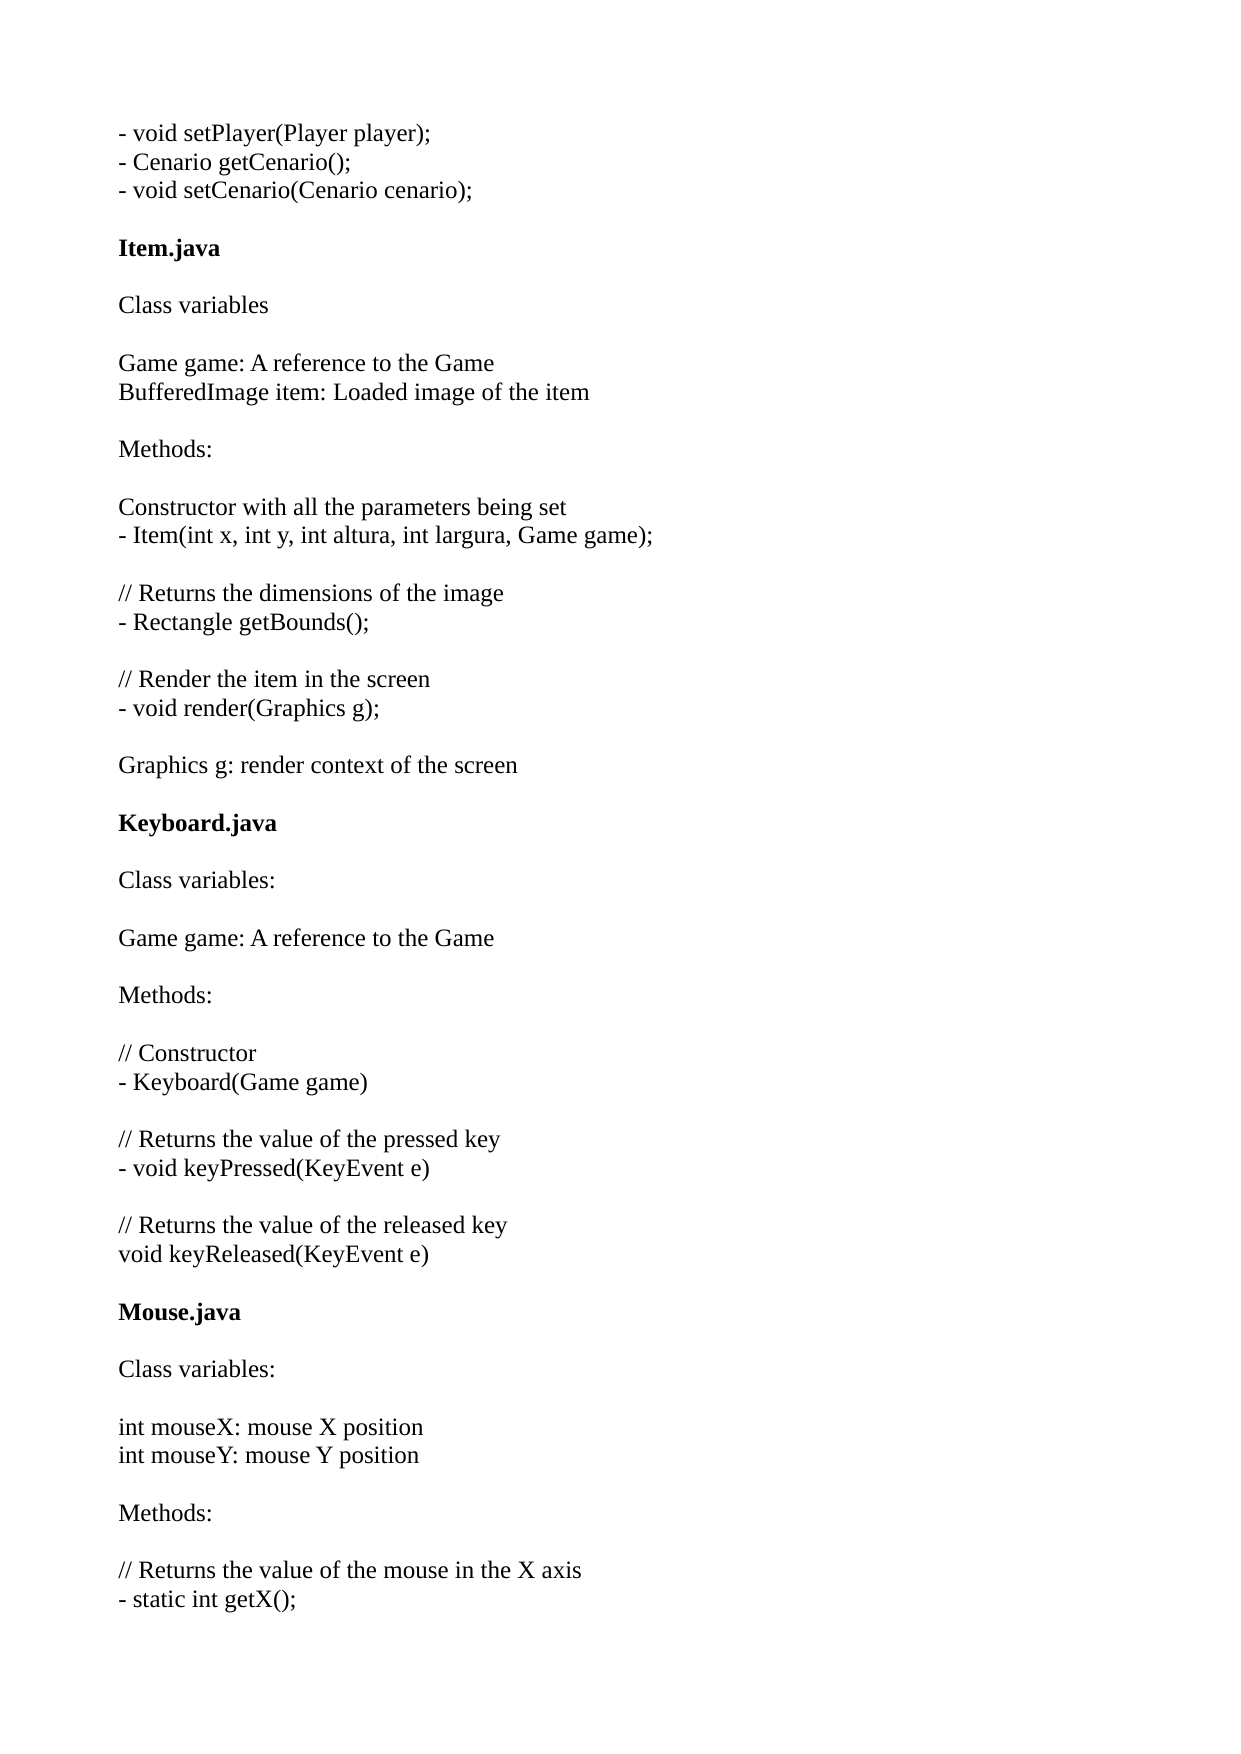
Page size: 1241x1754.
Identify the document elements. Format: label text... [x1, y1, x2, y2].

text // Returns the dimensions of the image [118, 578, 1122, 607]
text Item.java [118, 233, 1122, 262]
text - static int getX(); [118, 1584, 1122, 1613]
text - void setCenario(Cenario cenario); [118, 176, 1122, 204]
text Methods: [118, 1498, 1122, 1527]
text - void keyPressed(KeyEvent e) [118, 1153, 1122, 1182]
text - Cenario getCenario(); [118, 147, 1122, 176]
text - Keyboard(Game game) [118, 1067, 1122, 1096]
text Game game: A reference to the Game [118, 348, 1122, 377]
text Mouse.java [118, 1297, 1122, 1326]
text - Item(int x, int y, int altura, int largura, Game game); [118, 521, 1122, 549]
text BufferedImage item: Loaded image of the item [118, 377, 1122, 406]
text int mouseX: mouse X position [118, 1412, 1122, 1441]
text // Render the item in the screen [118, 664, 1122, 693]
text // Returns the value of the pressed key [118, 1124, 1122, 1153]
text // Constructor [118, 1038, 1122, 1067]
text // Returns the value of the mouse in the X axis [118, 1556, 1122, 1584]
text void keyReleased(KeyEvent e) [118, 1239, 1122, 1268]
text Game game: A reference to the Game [118, 923, 1122, 952]
text - Rectangle getBounds(); [118, 607, 1122, 636]
text - void render(Graphics g); [118, 693, 1122, 722]
text Class variables: [118, 866, 1122, 894]
text // Returns the value of the released key [118, 1211, 1122, 1239]
text Class variables [118, 291, 1122, 319]
text int mouseY: mouse Y position [118, 1441, 1122, 1469]
text - void setPlayer(Player player); [118, 118, 1122, 147]
text Class variables: [118, 1354, 1122, 1383]
text Methods: [118, 981, 1122, 1009]
text Constructor with all the parameters being set [118, 492, 1122, 521]
text Graphics g: render context of the screen [118, 751, 1122, 779]
text Keyboard.java [118, 808, 1122, 837]
text Methods: [118, 434, 1122, 463]
